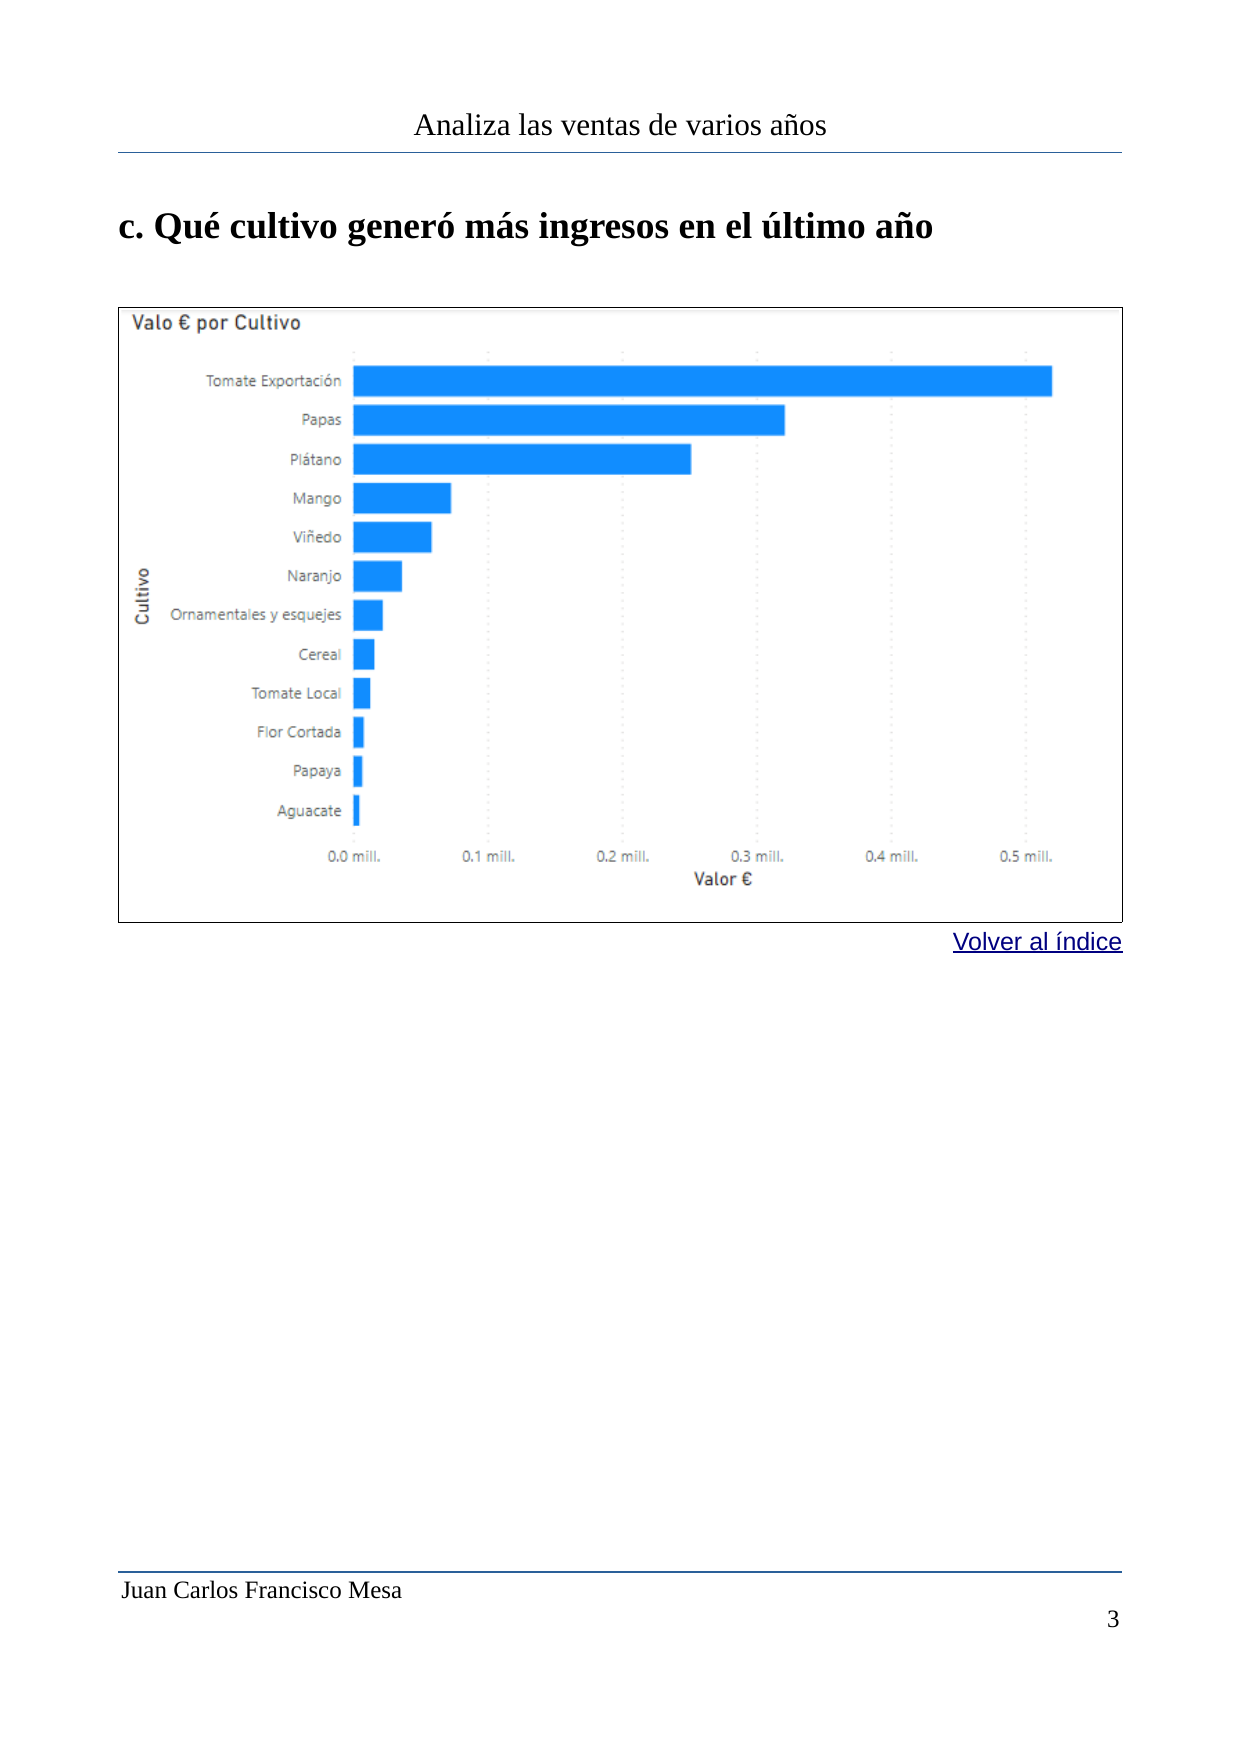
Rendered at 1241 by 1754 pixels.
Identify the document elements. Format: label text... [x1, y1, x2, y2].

picture [121, 310, 1119, 920]
text [119, 308, 1122, 922]
text Volver al índice [118, 923, 1122, 955]
subtitle c. Qué cultivo generó más ingresos en el último año [118, 204, 1122, 247]
